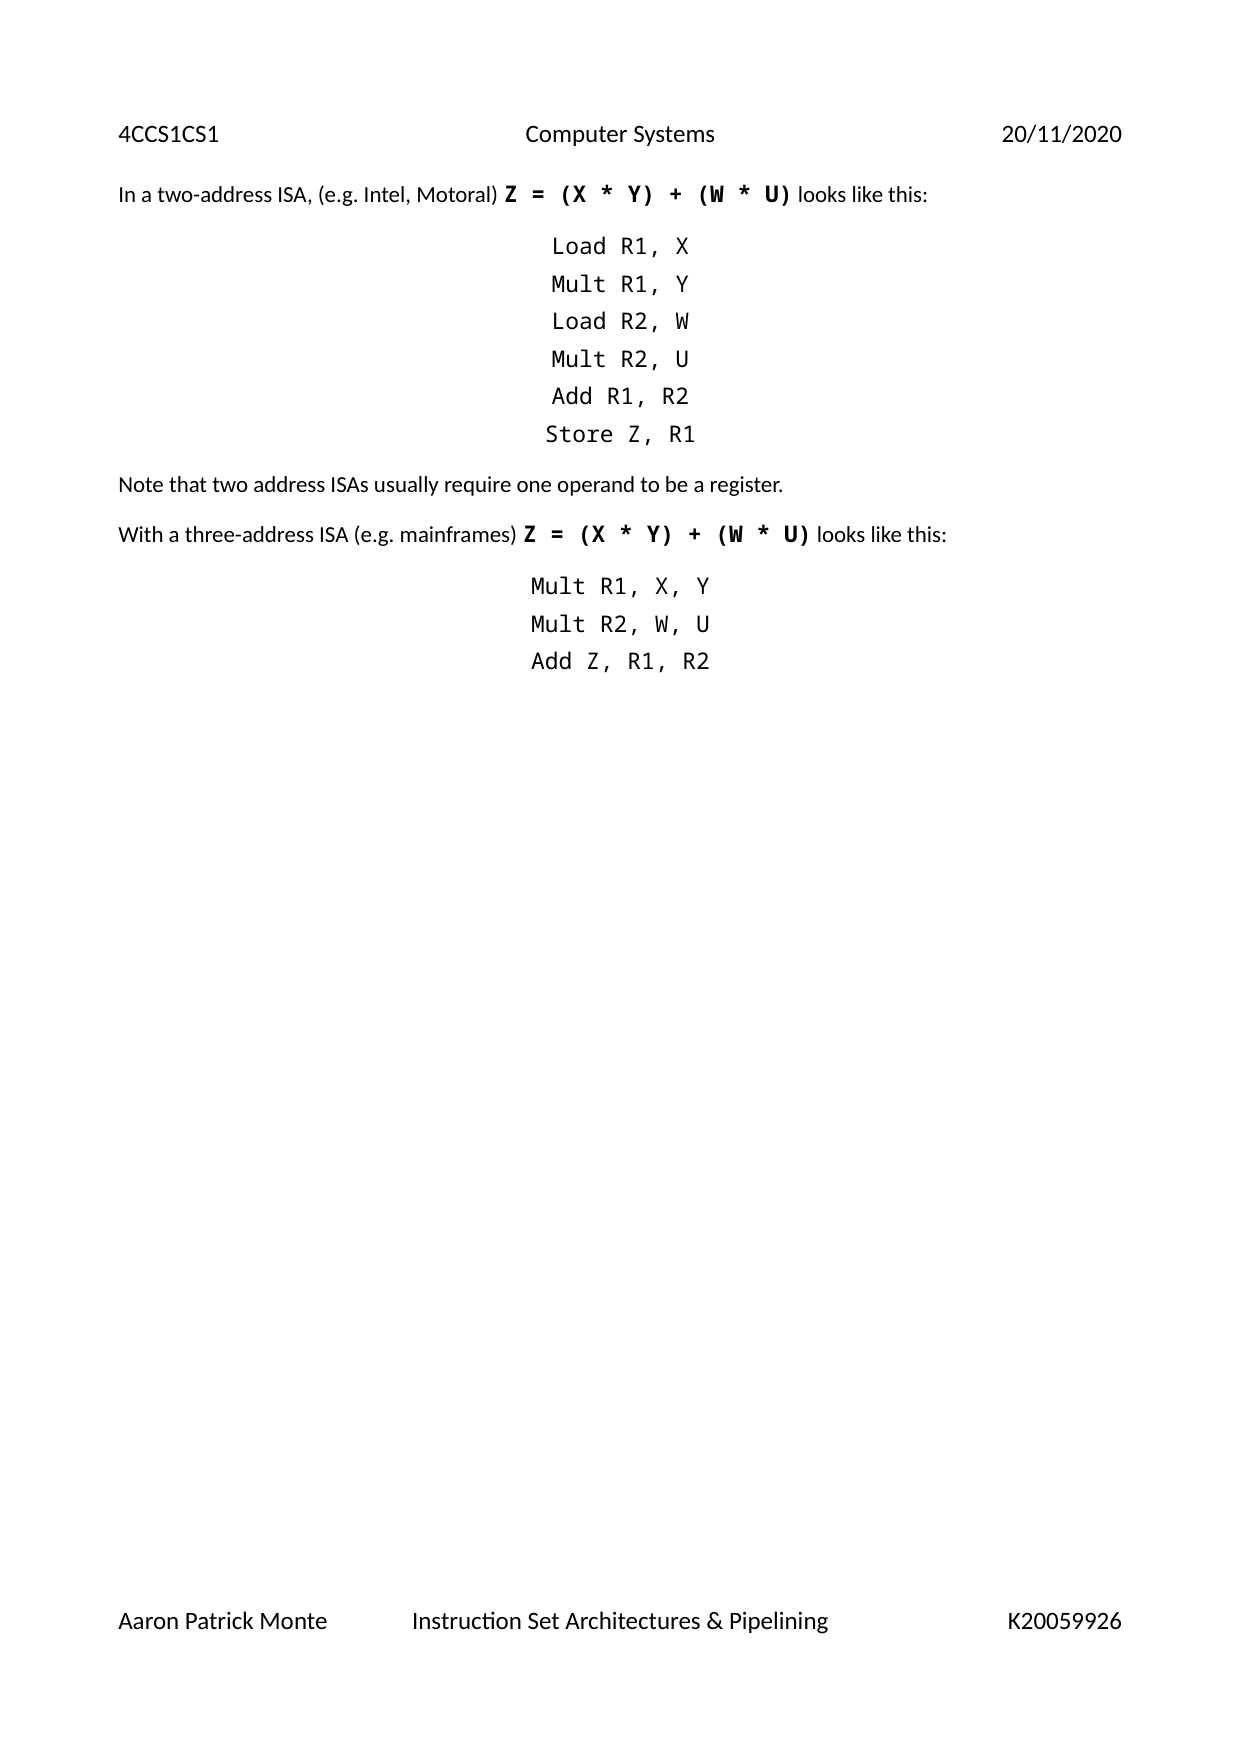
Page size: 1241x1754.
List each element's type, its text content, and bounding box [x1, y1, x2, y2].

text In a two-address ISA, (e.g. Intel, Motoral) Z = (X * Y) + (W * U) looks like this: [118, 178, 1122, 209]
text Mult R1, X, Y Mult R2, W, U Add Z, R1, R2 [118, 570, 1122, 676]
text Note that two address ISAs usually require one operand to be a register. [118, 470, 1122, 498]
text With a three-address ISA (e.g. mainframes) Z = (X * Y) + (W * U) looks like this: [118, 518, 1122, 549]
text Load R1, X Mult R1, Y Load R2, W Mult R2, U Add R1, R2 Store Z, R1 [118, 230, 1122, 449]
